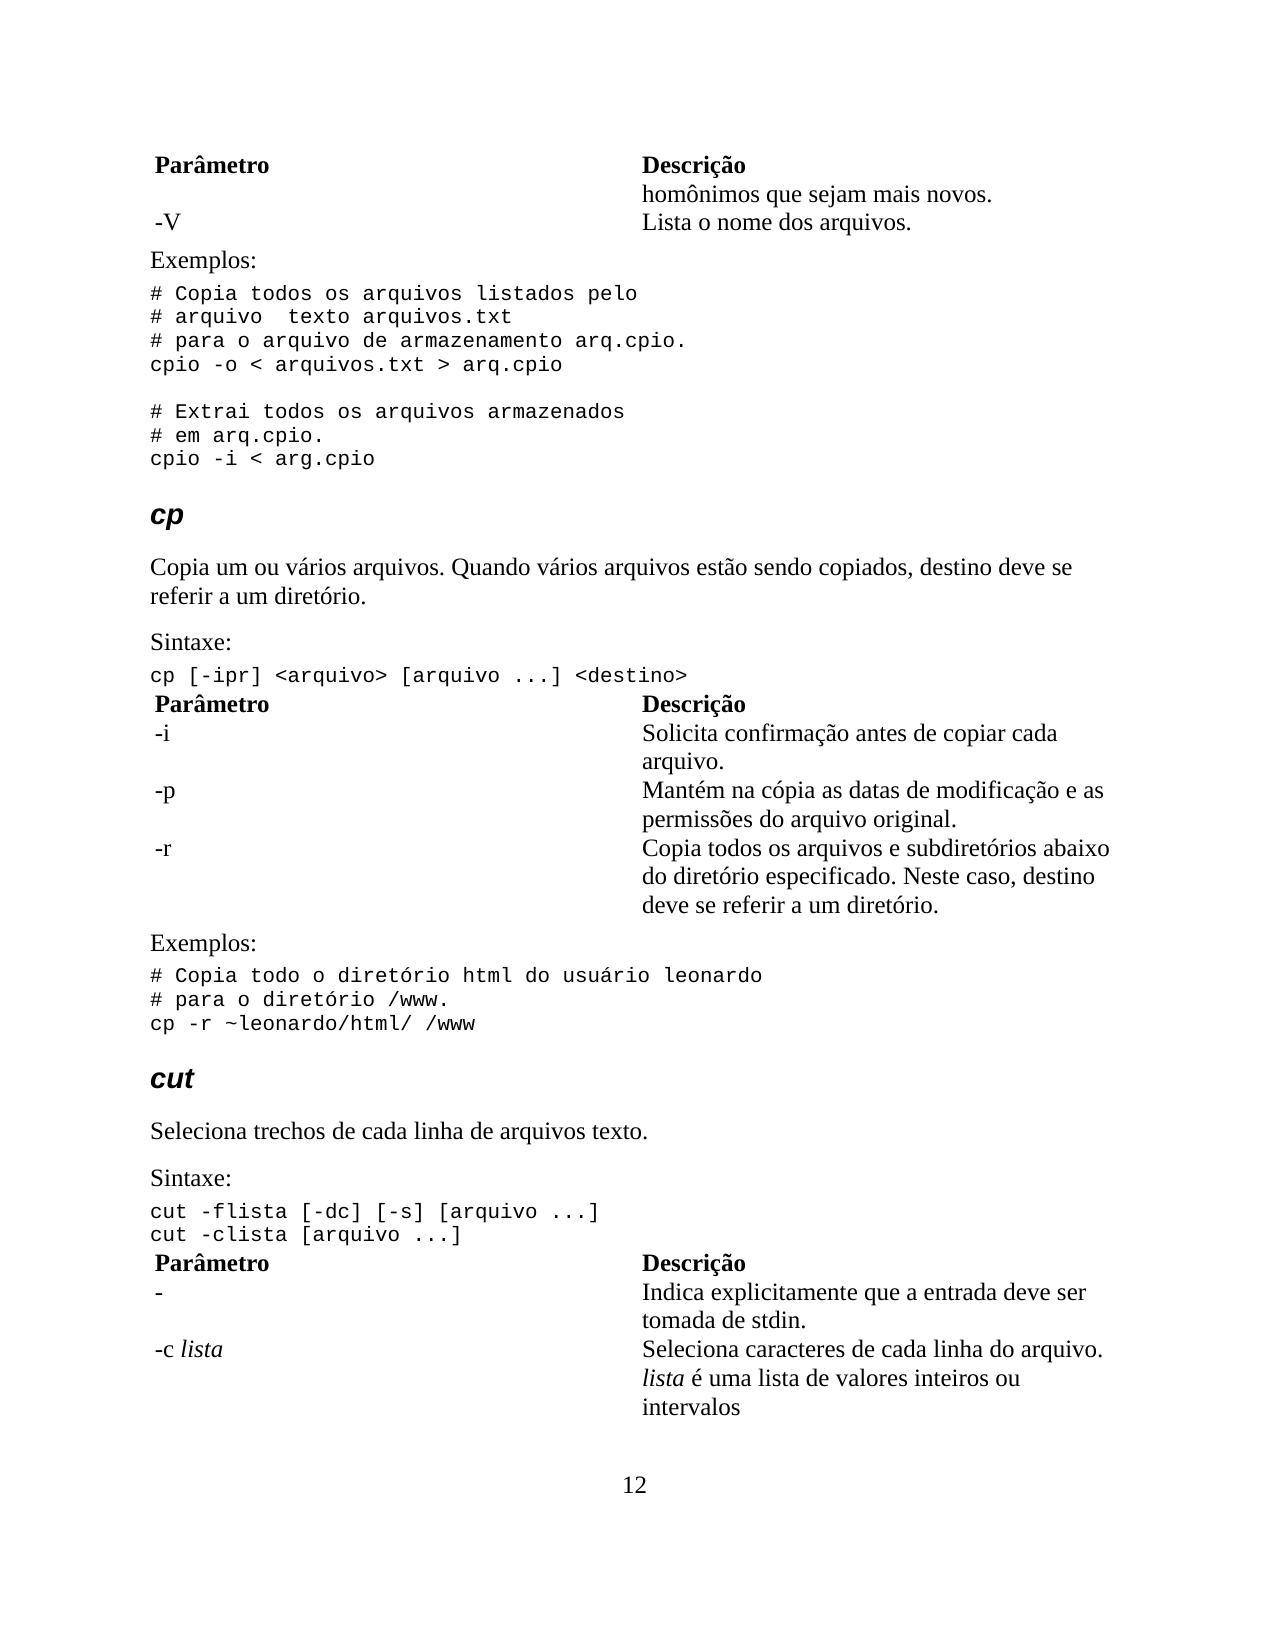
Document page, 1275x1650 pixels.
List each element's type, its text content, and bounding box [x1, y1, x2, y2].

table_cell -i [150, 718, 637, 775]
table_cell [150, 890, 637, 919]
table_cell [150, 1306, 637, 1334]
table_cell Lista o nome dos arquivos. [638, 208, 1125, 236]
table_cell -c lista [150, 1334, 637, 1363]
subtitle cut [150, 1061, 1125, 1095]
subtitle cp [150, 497, 1125, 531]
text # em arq.cpio. [150, 425, 1125, 448]
text Exemplos: [150, 245, 1125, 274]
table_cell homônimos que sejam mais novos. [638, 179, 1125, 207]
text # arquivo texto arquivos.txt [150, 307, 1125, 330]
text cpio -i < arg.cpio [150, 448, 1125, 472]
table_cell tomada de stdin. [638, 1306, 1125, 1334]
table_header Parâmetro [150, 1248, 637, 1277]
text cp -r ~leonardo/html/ /www [150, 1013, 1125, 1036]
text # Copia todo o diretório html do usuário leonardo [150, 966, 1125, 989]
table_cell lista é uma lista de valores inteiros ou intervalos [638, 1363, 1125, 1421]
table_cell - [150, 1277, 637, 1306]
table_cell [150, 1363, 637, 1421]
text # para o diretório /www. [150, 989, 1125, 1013]
table_cell -p [150, 775, 637, 804]
table_header Parâmetro [150, 689, 637, 718]
text cp [-ipr] <arquivo> [arquivo ...] <destino> [150, 665, 1125, 689]
text cut -flista [-dc] [-s] [arquivo ...] [150, 1201, 1125, 1224]
table_header Parâmetro [150, 150, 637, 179]
text Sintaxe: [150, 627, 1125, 656]
text cut -clista [arquivo ...] [150, 1224, 1125, 1248]
text Seleciona trechos de cada linha de arquivos texto. [150, 1116, 1125, 1145]
text # Extrai todos os arquivos armazenados [150, 401, 1125, 425]
text # Copia todos os arquivos listados pelo [150, 283, 1125, 307]
table_header Descrição [638, 1248, 1125, 1277]
table_cell Mantém na cópia as datas de modificação e as [638, 775, 1125, 804]
text Exemplos: [150, 928, 1125, 957]
table_cell Seleciona caracteres de cada linha do arquivo. [638, 1334, 1125, 1363]
text cpio -o < arquivos.txt > arq.cpio [150, 354, 1125, 377]
table_cell Copia todos os arquivos e subdiretórios abaixo [638, 833, 1125, 861]
table_cell deve se referir a um diretório. [638, 890, 1125, 919]
table_cell [150, 861, 637, 890]
table_cell Solicita confirmação antes de copiar cada arquivo. [638, 718, 1125, 775]
table_cell [150, 179, 637, 207]
table_cell -V [150, 208, 637, 236]
text Sintaxe: [150, 1163, 1125, 1192]
table_header Descrição [638, 689, 1125, 718]
table_cell -r [150, 833, 637, 861]
text # para o arquivo de armazenamento arq.cpio. [150, 330, 1125, 354]
table_cell do diretório especificado. Neste caso, destino [638, 861, 1125, 890]
text Copia um ou vários arquivos. Quando vários arquivos estão sendo copiados, destino deve se referir a um diretório. [150, 552, 1125, 609]
table_cell Indica explicitamente que a entrada deve ser [638, 1277, 1125, 1306]
table_cell permissões do arquivo original. [638, 804, 1125, 833]
table_header Descrição [638, 150, 1125, 179]
table_cell [150, 804, 637, 833]
